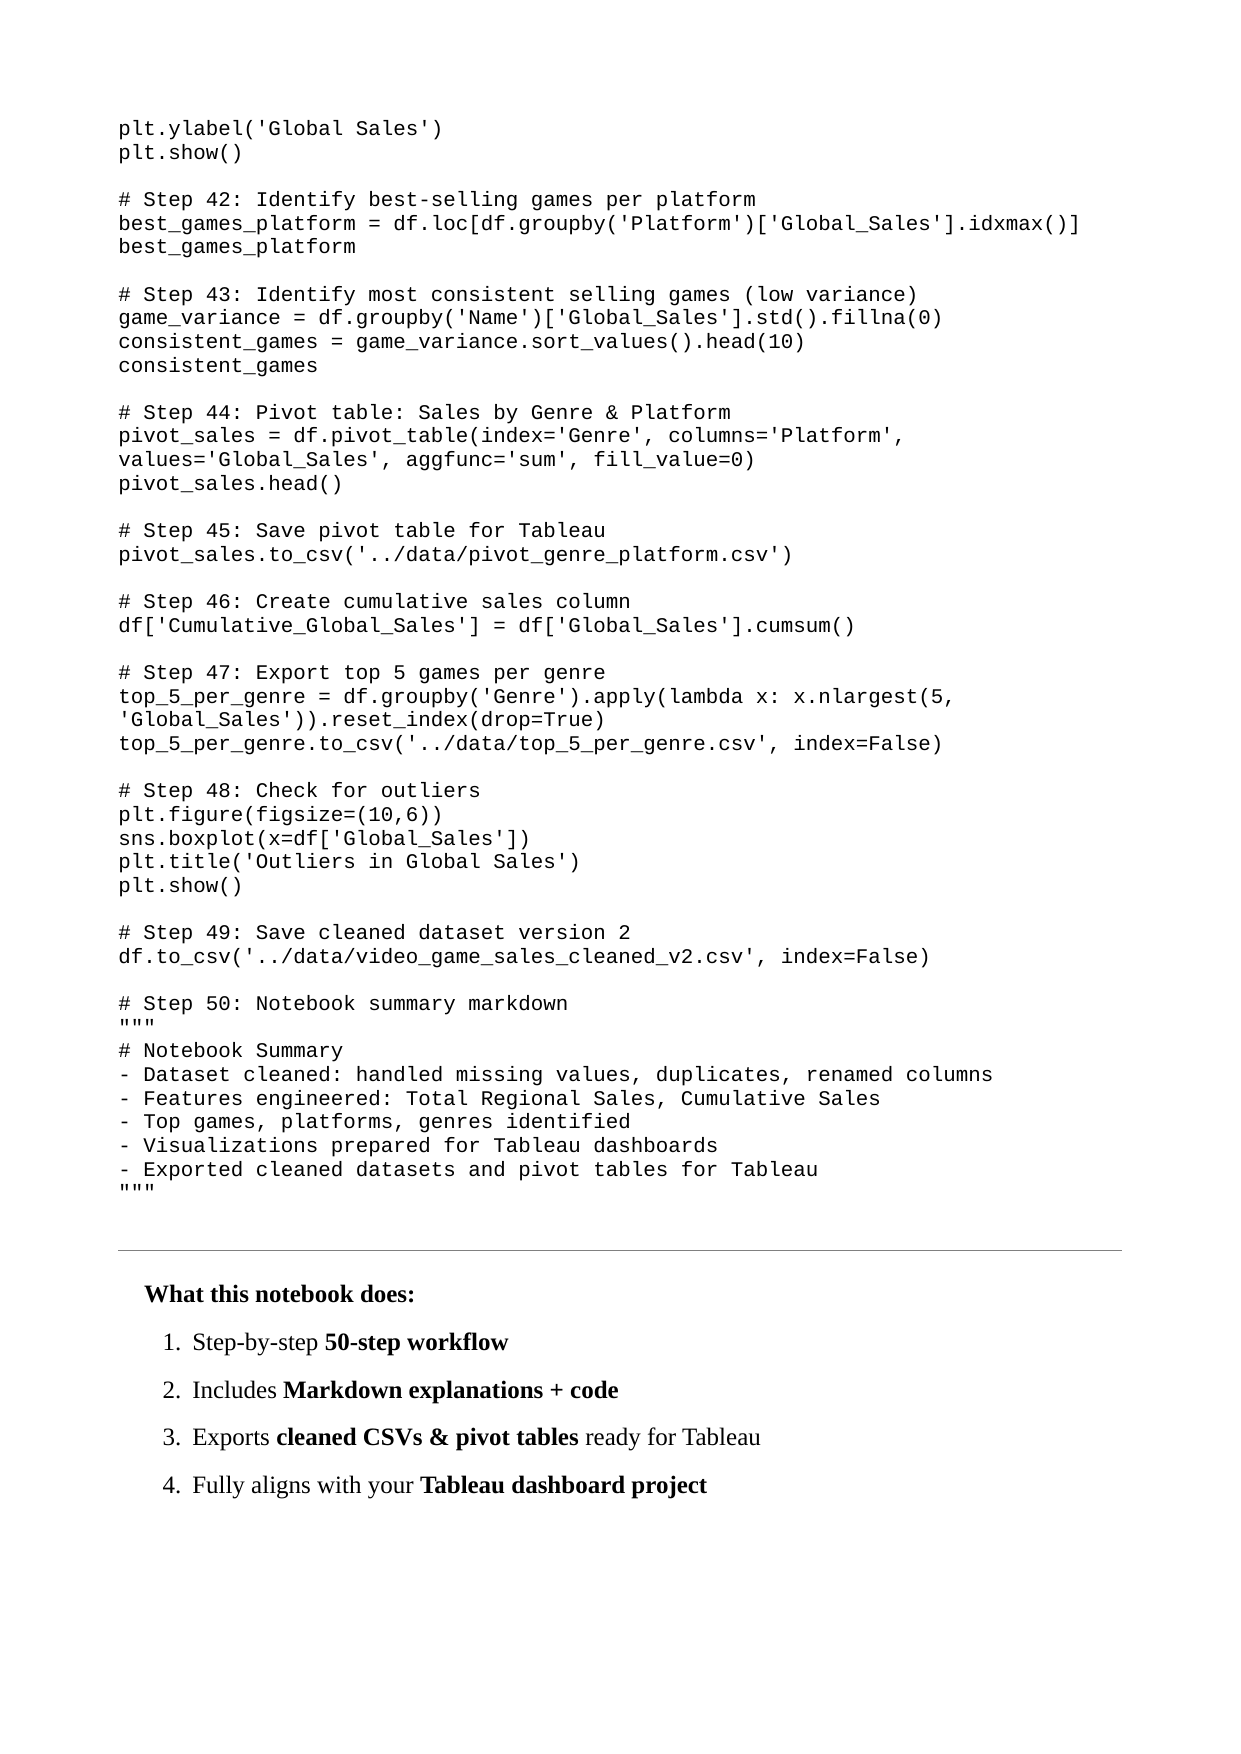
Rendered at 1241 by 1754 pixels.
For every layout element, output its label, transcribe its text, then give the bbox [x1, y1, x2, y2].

text - Visualizations prepared for Tableau dashboards [118, 1135, 1122, 1158]
text # Step 48: Check for outliers [118, 780, 1122, 804]
text # Step 43: Identify most consistent selling games (low variance) [118, 284, 1122, 307]
text - Features engineered: Total Regional Sales, Cumulative Sales [118, 1088, 1122, 1111]
list Includes Markdown explanations + code [162, 1375, 1122, 1403]
text df.to_csv('../data/video_game_sales_cleaned_v2.csv', index=False) [118, 946, 1122, 969]
text # Step 50: Notebook summary markdown [118, 993, 1122, 1017]
text """ [118, 1017, 1122, 1040]
text # Step 42: Identify best-selling games per platform [118, 189, 1122, 213]
text - Exported cleaned datasets and pivot tables for Tableau [118, 1158, 1122, 1182]
text # Notebook Summary [118, 1040, 1122, 1064]
text top_5_per_genre.to_csv('../data/top_5_per_genre.csv', index=False) [118, 733, 1122, 757]
text - Top games, platforms, genres identified [118, 1111, 1122, 1135]
text pivot_sales = df.pivot_table(index='Genre', columns='Platform', values='Global_Sales', aggfunc='sum', fill_value=0) [118, 426, 1122, 473]
text pivot_sales.to_csv('../data/pivot_genre_platform.csv') [118, 544, 1122, 567]
text - Dataset cleaned: handled missing values, duplicates, renamed columns [118, 1064, 1122, 1088]
list Step-by-step 50-step workflow [162, 1327, 1122, 1356]
list Exports cleaned CSVs & pivot tables ready for Tableau [162, 1422, 1122, 1451]
text game_variance = df.groupby('Name')['Global_Sales'].std().fillna(0) [118, 307, 1122, 331]
text # Step 46: Create cumulative sales column [118, 591, 1122, 615]
text consistent_games = game_variance.sort_values().head(10) [118, 331, 1122, 354]
text plt.show() [118, 875, 1122, 898]
text consistent_games [118, 354, 1122, 378]
text # Step 44: Pivot table: Sales by Genre & Platform [118, 402, 1122, 426]
text best_games_platform = df.loc[df.groupby('Platform')['Global_Sales'].idxmax()] [118, 213, 1122, 236]
text plt.show() [118, 142, 1122, 165]
list Fully aligns with your Tableau dashboard project [162, 1470, 1122, 1499]
text """ [118, 1182, 1122, 1206]
text best_games_platform [118, 236, 1122, 260]
text sns.boxplot(x=df['Global_Sales']) [118, 827, 1122, 851]
text # Step 47: Export top 5 games per genre [118, 662, 1122, 686]
text plt.ylabel('Global Sales') [118, 118, 1122, 142]
text plt.figure(figsize=(10,6)) [118, 804, 1122, 827]
text # Step 49: Save cleaned dataset version 2 [118, 922, 1122, 946]
text # Step 45: Save pivot table for Tableau [118, 520, 1122, 544]
text df['Cumulative_Global_Sales'] = df['Global_Sales'].cumsum() [118, 615, 1122, 638]
text ✅ What this notebook does: [118, 1279, 1122, 1308]
text plt.title('Outliers in Global Sales') [118, 851, 1122, 875]
text top_5_per_genre = df.groupby('Genre').apply(lambda x: x.nlargest(5, 'Global_Sales')).reset_index(drop=True) [118, 686, 1122, 733]
text pivot_sales.head() [118, 473, 1122, 496]
